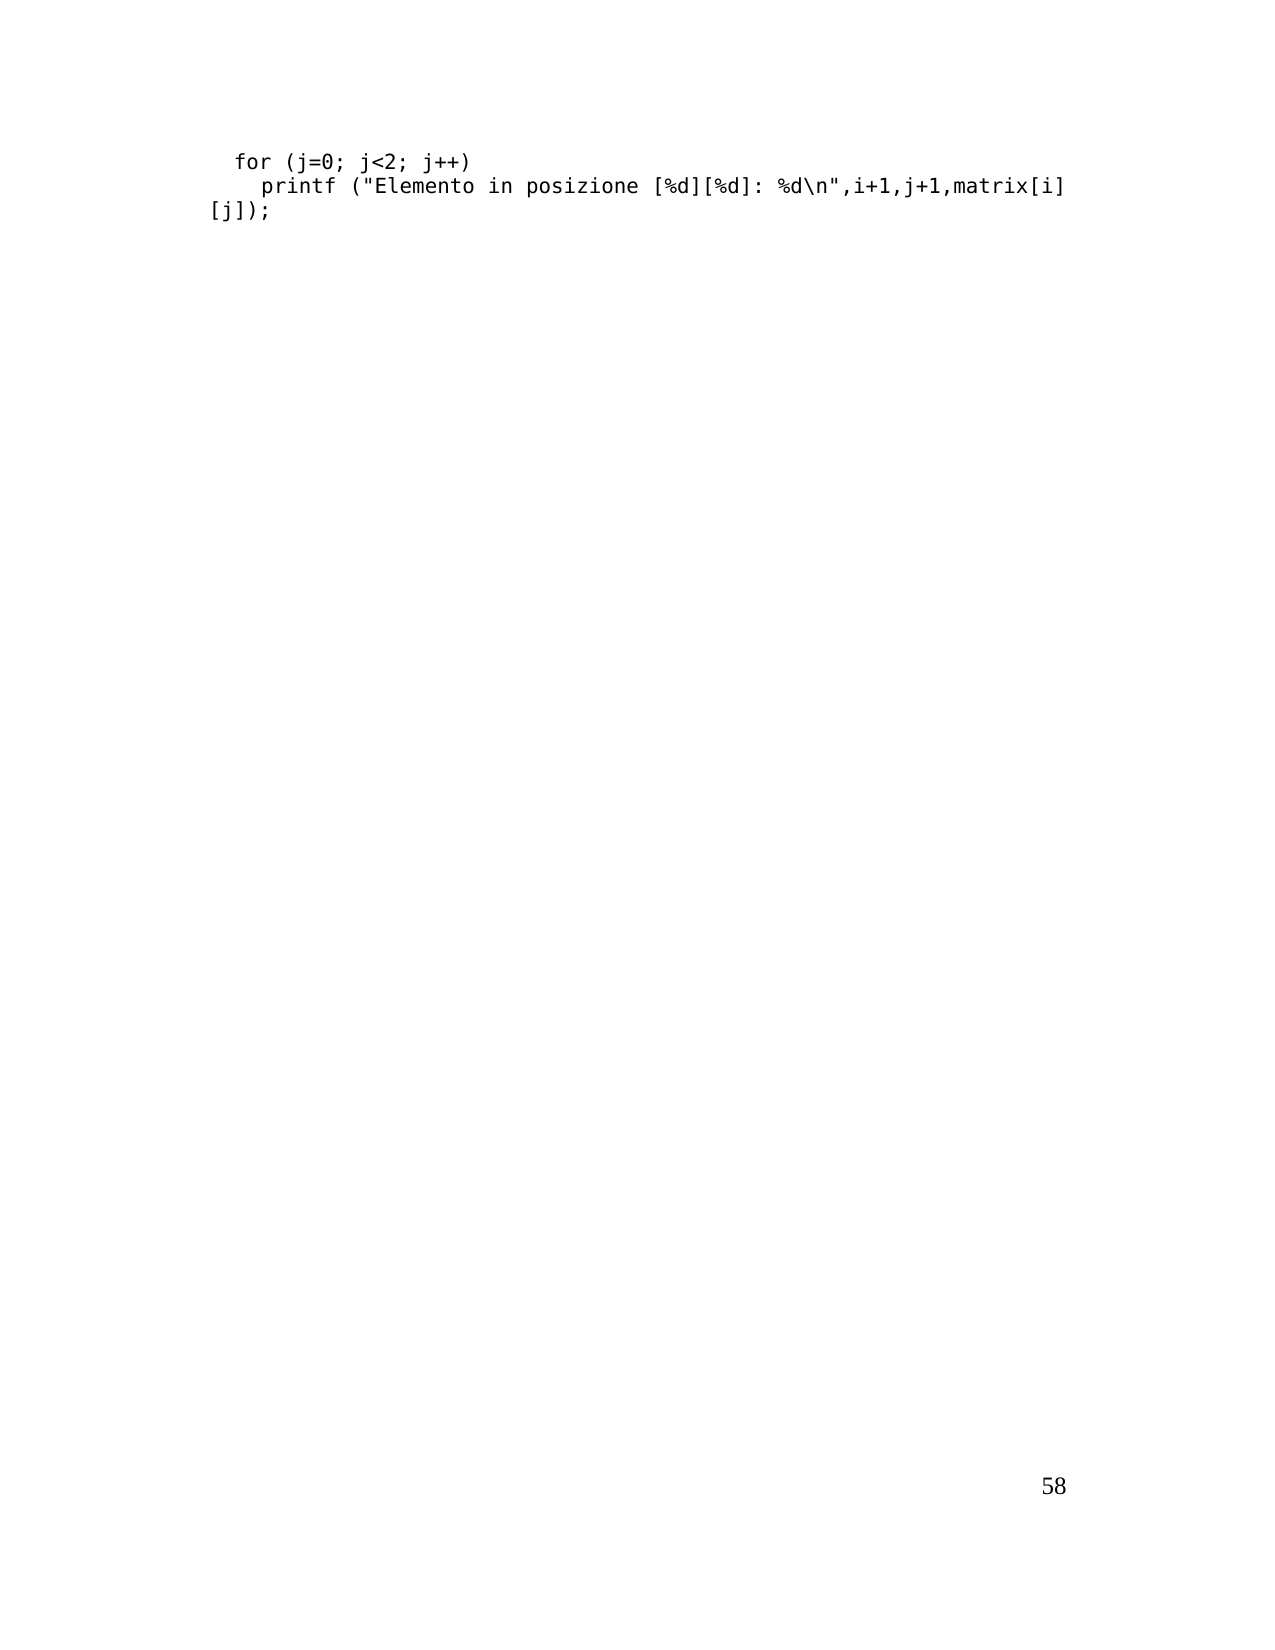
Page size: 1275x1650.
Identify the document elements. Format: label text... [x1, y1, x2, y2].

text for (j=0; j<2; j++) [208, 150, 1066, 174]
text printf ("Elemento in posizione [%d][%d]: %d\n",i+1,j+1,matrix[i][j]); [208, 174, 1066, 223]
